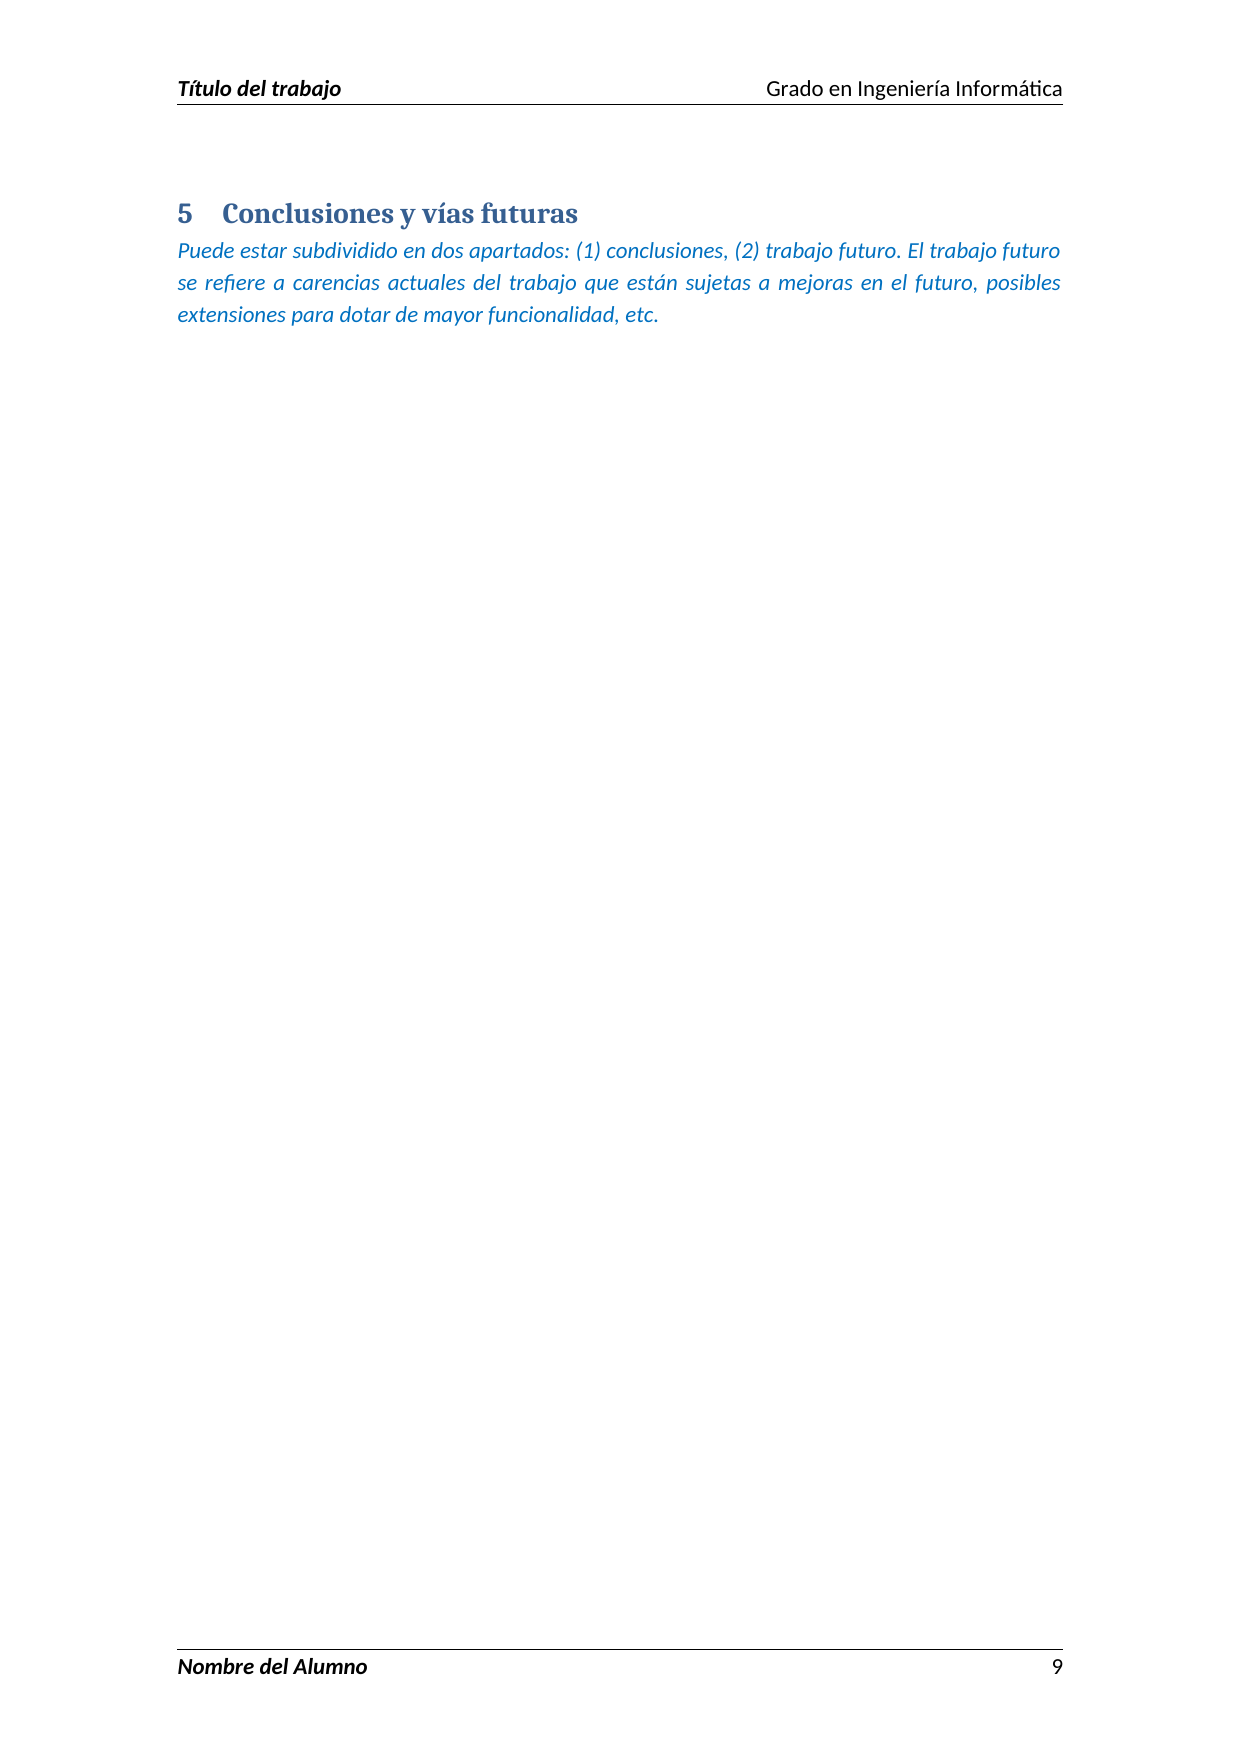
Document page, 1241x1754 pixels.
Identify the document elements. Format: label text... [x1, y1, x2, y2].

text Puede estar subdividido en dos apartados: (1) conclusiones, (2) trabajo futuro. El trabajo futuro se refiere a carencias actuales del trabajo que están sujetas a mejoras en el futuro, posibles extensiones para dotar de mayor funcionalidad, etc. [177, 236, 1063, 328]
subtitle Conclusiones y vías futuras [177, 198, 1063, 231]
